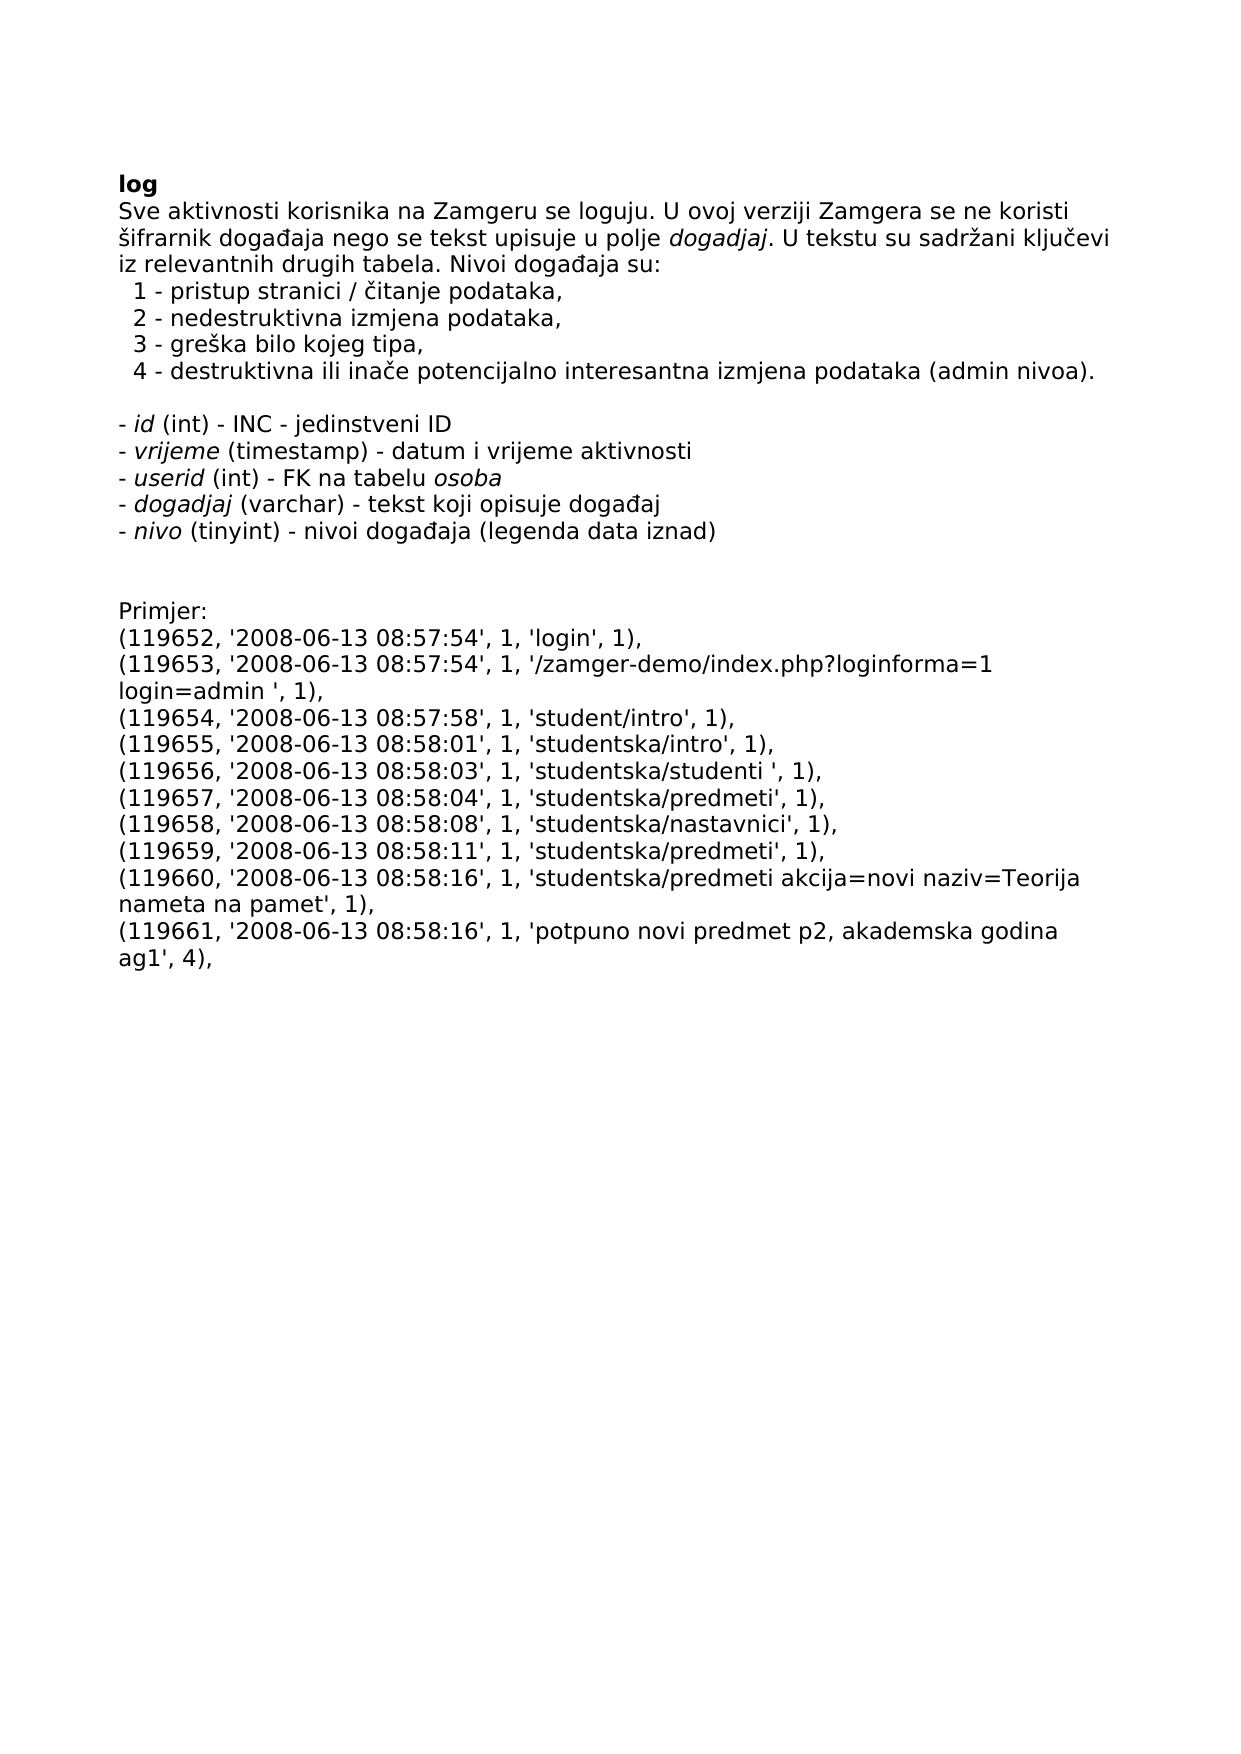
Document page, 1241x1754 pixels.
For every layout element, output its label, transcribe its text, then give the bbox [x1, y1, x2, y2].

text Sve aktivnosti korisnika na Zamgeru se loguju. U ovoj verziji Zamgera se ne koristi šifrarnik događaja nego se tekst upisuje u polje dogadjaj. U tekstu su sadržani ključevi iz relevantnih drugih tabela. Nivoi događaja su: [118, 198, 1122, 278]
text - vrijeme (timestamp) - datum i vrijeme aktivnosti [118, 438, 1122, 465]
text (119654, '2008-06-13 08:57:58', 1, 'student/intro', 1), [118, 705, 1122, 731]
text (119656, '2008-06-13 08:58:03', 1, 'studentska/studenti ', 1), [118, 758, 1122, 785]
text 4 - destruktivna ili inače potencijalno interesantna izmjena podataka (admin nivoa). [118, 358, 1122, 385]
text (119658, '2008-06-13 08:58:08', 1, 'studentska/nastavnici', 1), [118, 811, 1122, 838]
text - nivo (tinyint) - nivoi događaja (legenda data iznad) [118, 518, 1122, 545]
text (119660, '2008-06-13 08:58:16', 1, 'studentska/predmeti akcija=novi naziv=Teorija nameta na pamet', 1), [118, 865, 1122, 918]
text (119653, '2008-06-13 08:57:54', 1, '/zamger-demo/index.php?loginforma=1 login=admin ', 1), [118, 651, 1122, 705]
text - id (int) - INC - jedinstveni ID [118, 411, 1122, 438]
text 2 - nedestruktivna izmjena podataka, [118, 305, 1122, 331]
text 1 - pristup stranici / čitanje podataka, [118, 278, 1122, 305]
text (119659, '2008-06-13 08:58:11', 1, 'studentska/predmeti', 1), [118, 838, 1122, 865]
text log [118, 171, 1122, 198]
text - dogadjaj (varchar) - tekst koji opisuje događaj [118, 491, 1122, 518]
text 3 - greška bilo kojeg tipa, [118, 331, 1122, 358]
text - userid (int) - FK na tabelu osoba [118, 465, 1122, 491]
text (119655, '2008-06-13 08:58:01', 1, 'studentska/intro', 1), [118, 731, 1122, 758]
text (119661, '2008-06-13 08:58:16', 1, 'potpuno novi predmet p2, akademska godina ag1', 4), [118, 918, 1122, 971]
text Primjer: [118, 598, 1122, 625]
text (119657, '2008-06-13 08:58:04', 1, 'studentska/predmeti', 1), [118, 785, 1122, 811]
text (119652, '2008-06-13 08:57:54', 1, 'login', 1), [118, 625, 1122, 651]
